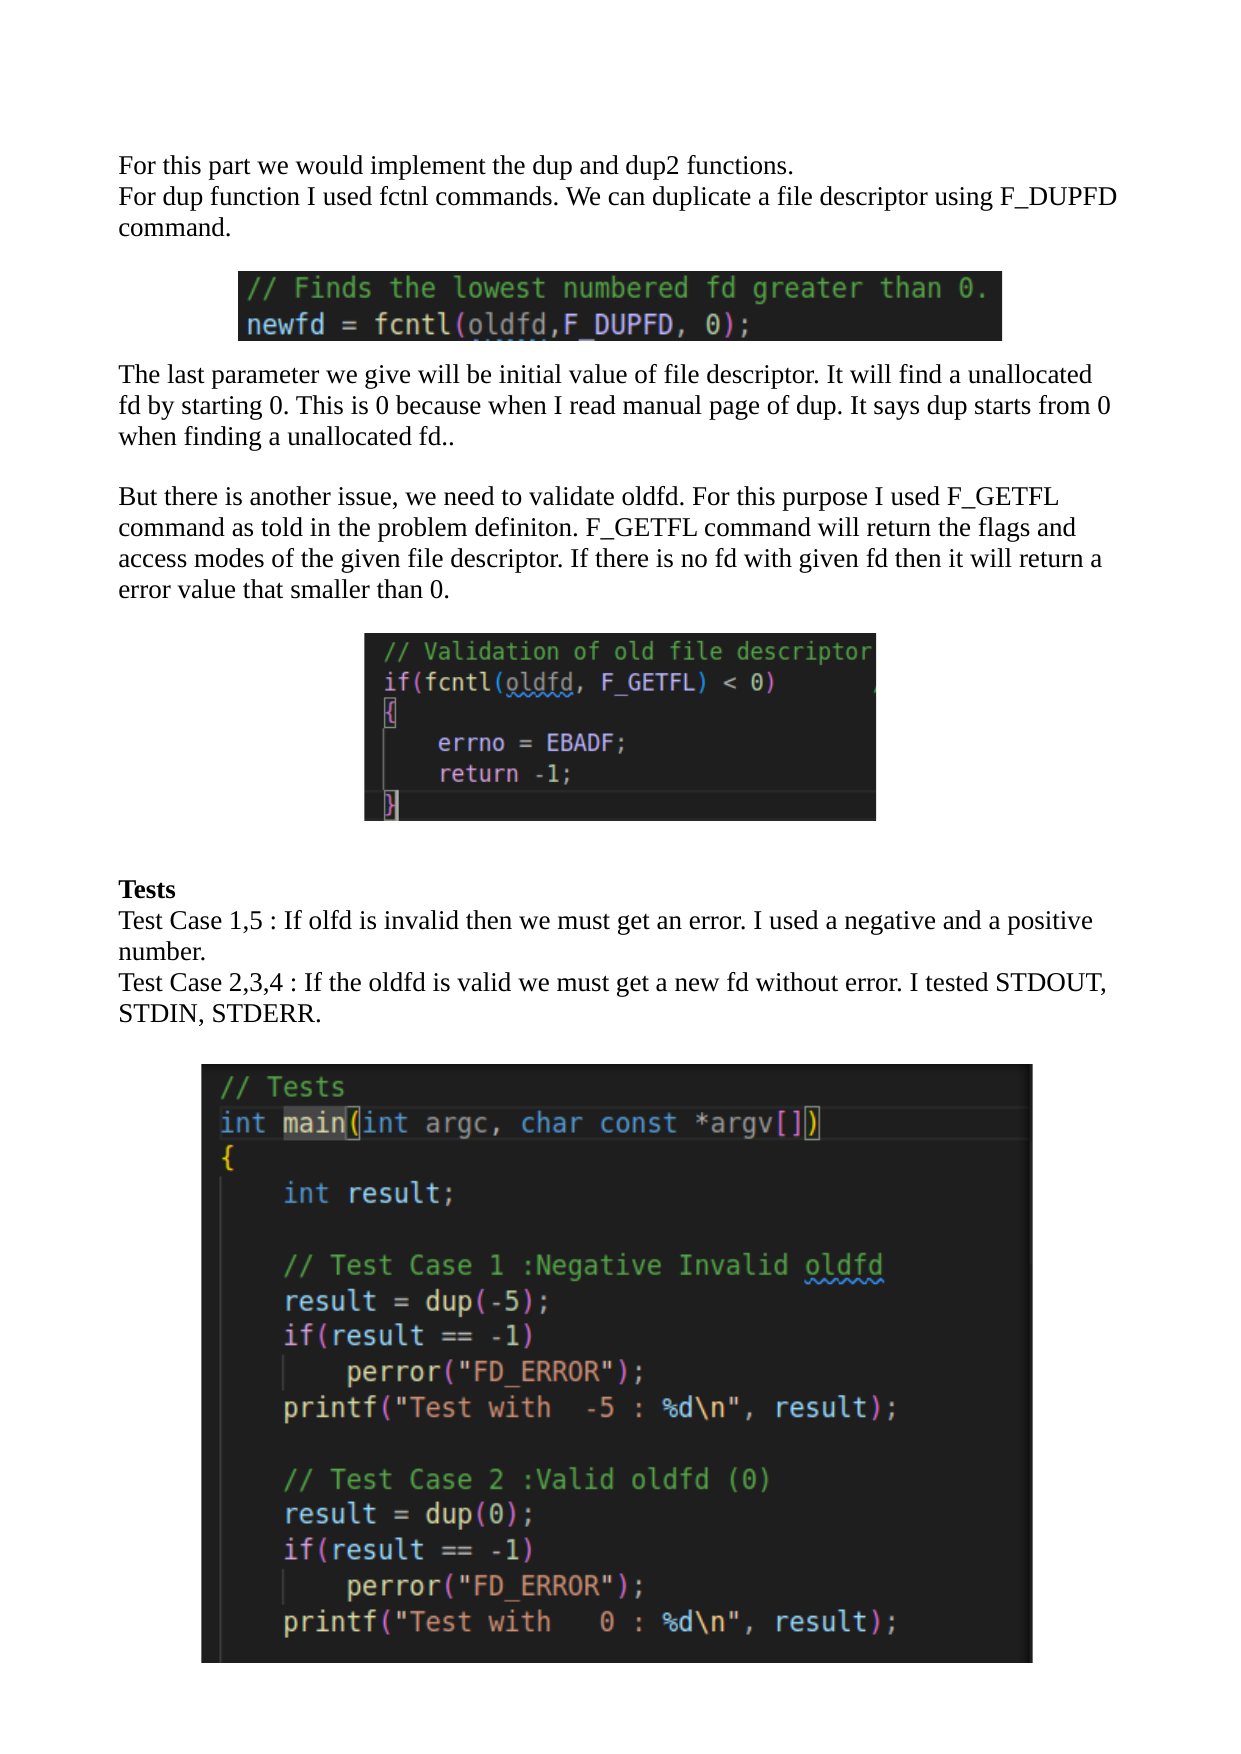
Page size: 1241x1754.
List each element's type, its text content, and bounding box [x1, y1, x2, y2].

text For this part we would implement the dup and dup2 functions. [118, 149, 1122, 180]
text But there is another issue, we need to validate oldfd. For this purpose I used F_GETFL command as told in the problem definiton. F_GETFL command will return the flags and access modes of the given file descriptor. If there is no fd with given fd then it will return a error value that smaller than 0. [118, 480, 1122, 604]
text Test Case 1,5 : If olfd is invalid then we must get an error. I used a negative and a positive number. [118, 904, 1122, 966]
picture [201, 1064, 1033, 1663]
picture [238, 271, 1003, 341]
text Test Case 2,3,4 : If the oldfd is valid we must get a new fd without error. I tested STDOUT, STDIN, STDERR. [118, 966, 1122, 1028]
text The last parameter we give will be initial value of file descriptor. It will find a unallocated fd by starting 0. This is 0 because when I read manual page of dup. It says dup starts from 0 when finding a unallocated fd.. [118, 358, 1122, 451]
text For dup function I used fctnl commands. We can duplicate a file descriptor using F_DUPFD command. [118, 180, 1122, 243]
picture [364, 633, 877, 821]
text Tests [118, 873, 1122, 904]
